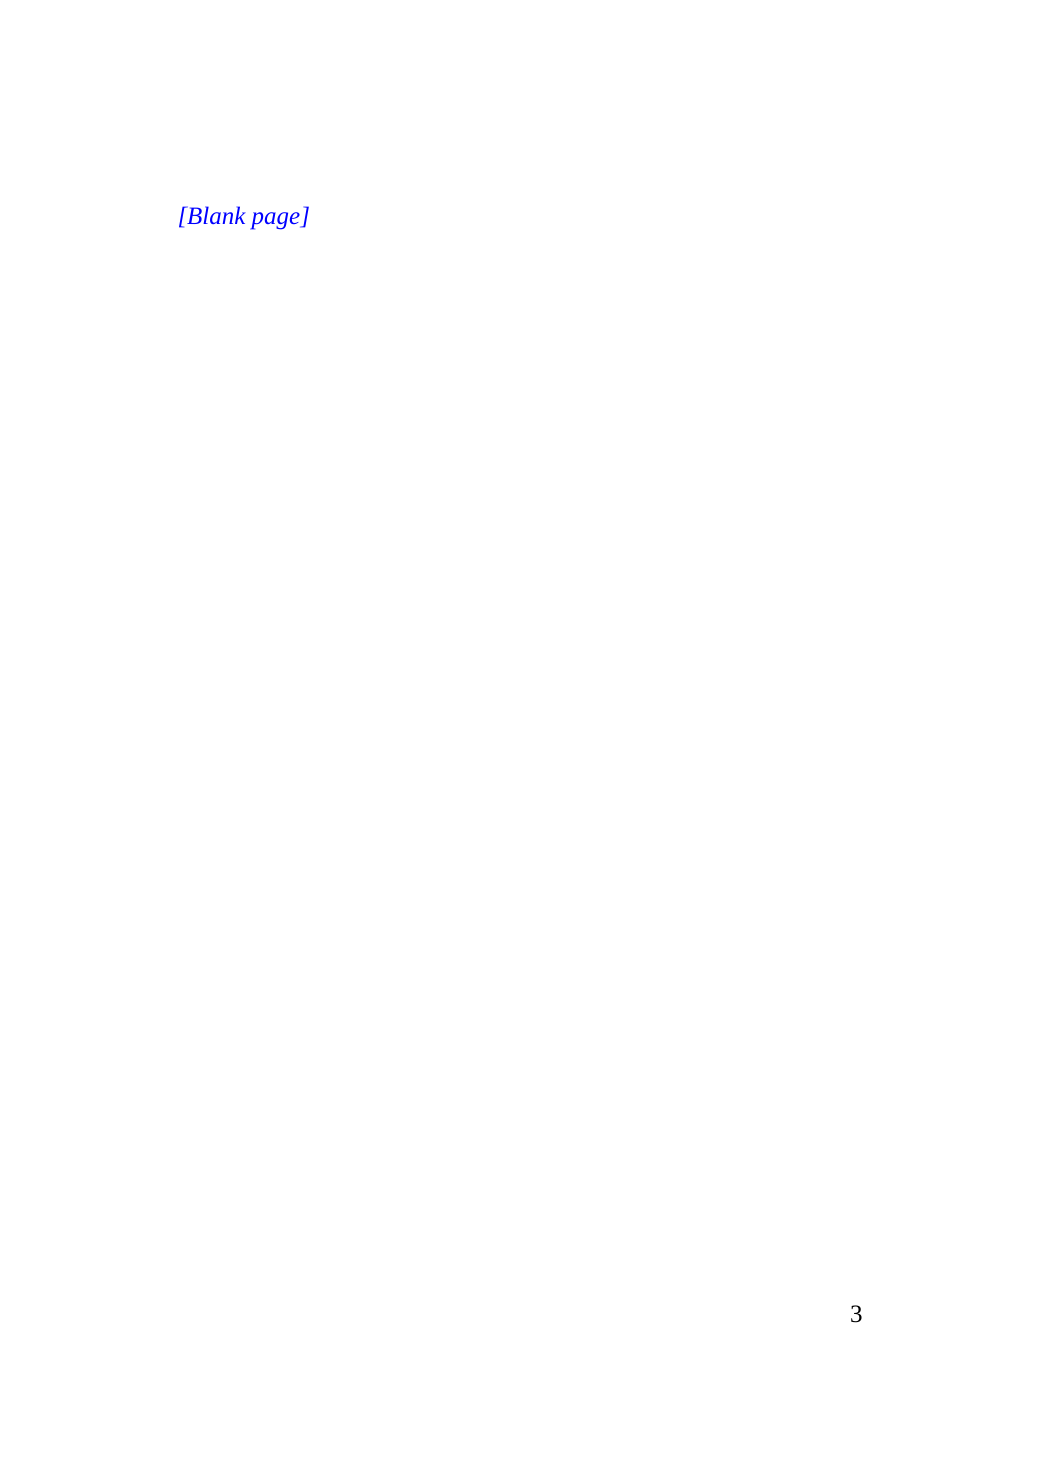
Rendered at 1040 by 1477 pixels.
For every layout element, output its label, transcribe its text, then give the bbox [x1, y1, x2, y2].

text [Blank page] [177, 201, 862, 230]
